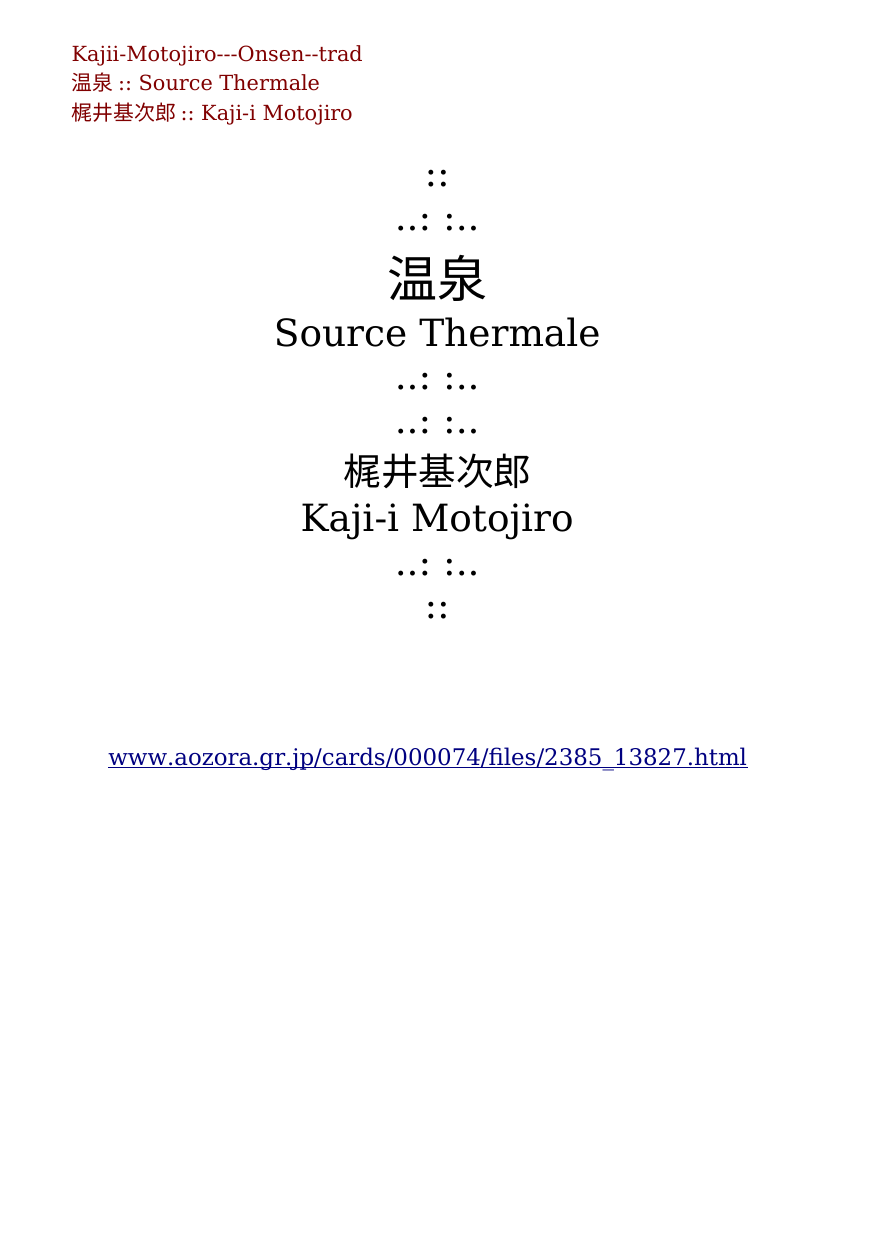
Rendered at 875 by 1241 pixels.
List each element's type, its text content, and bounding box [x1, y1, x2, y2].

subtitle :: ..: :.. 温泉 Source Thermale ..: :.. ..: :.. 梶井基次郎 Kaji-i Motojiro ..: :.. :: [36, 152, 838, 627]
text www.aozora.gr.jp/cards/000074/files/2385_13827.html [72, 744, 802, 770]
text 温泉 :: Source Thermale [71, 66, 803, 96]
text 梶井基次郎 :: Kaji-i Motojiro [71, 96, 803, 127]
text Kajii-Motojiro---Onsen--trad [71, 42, 803, 66]
